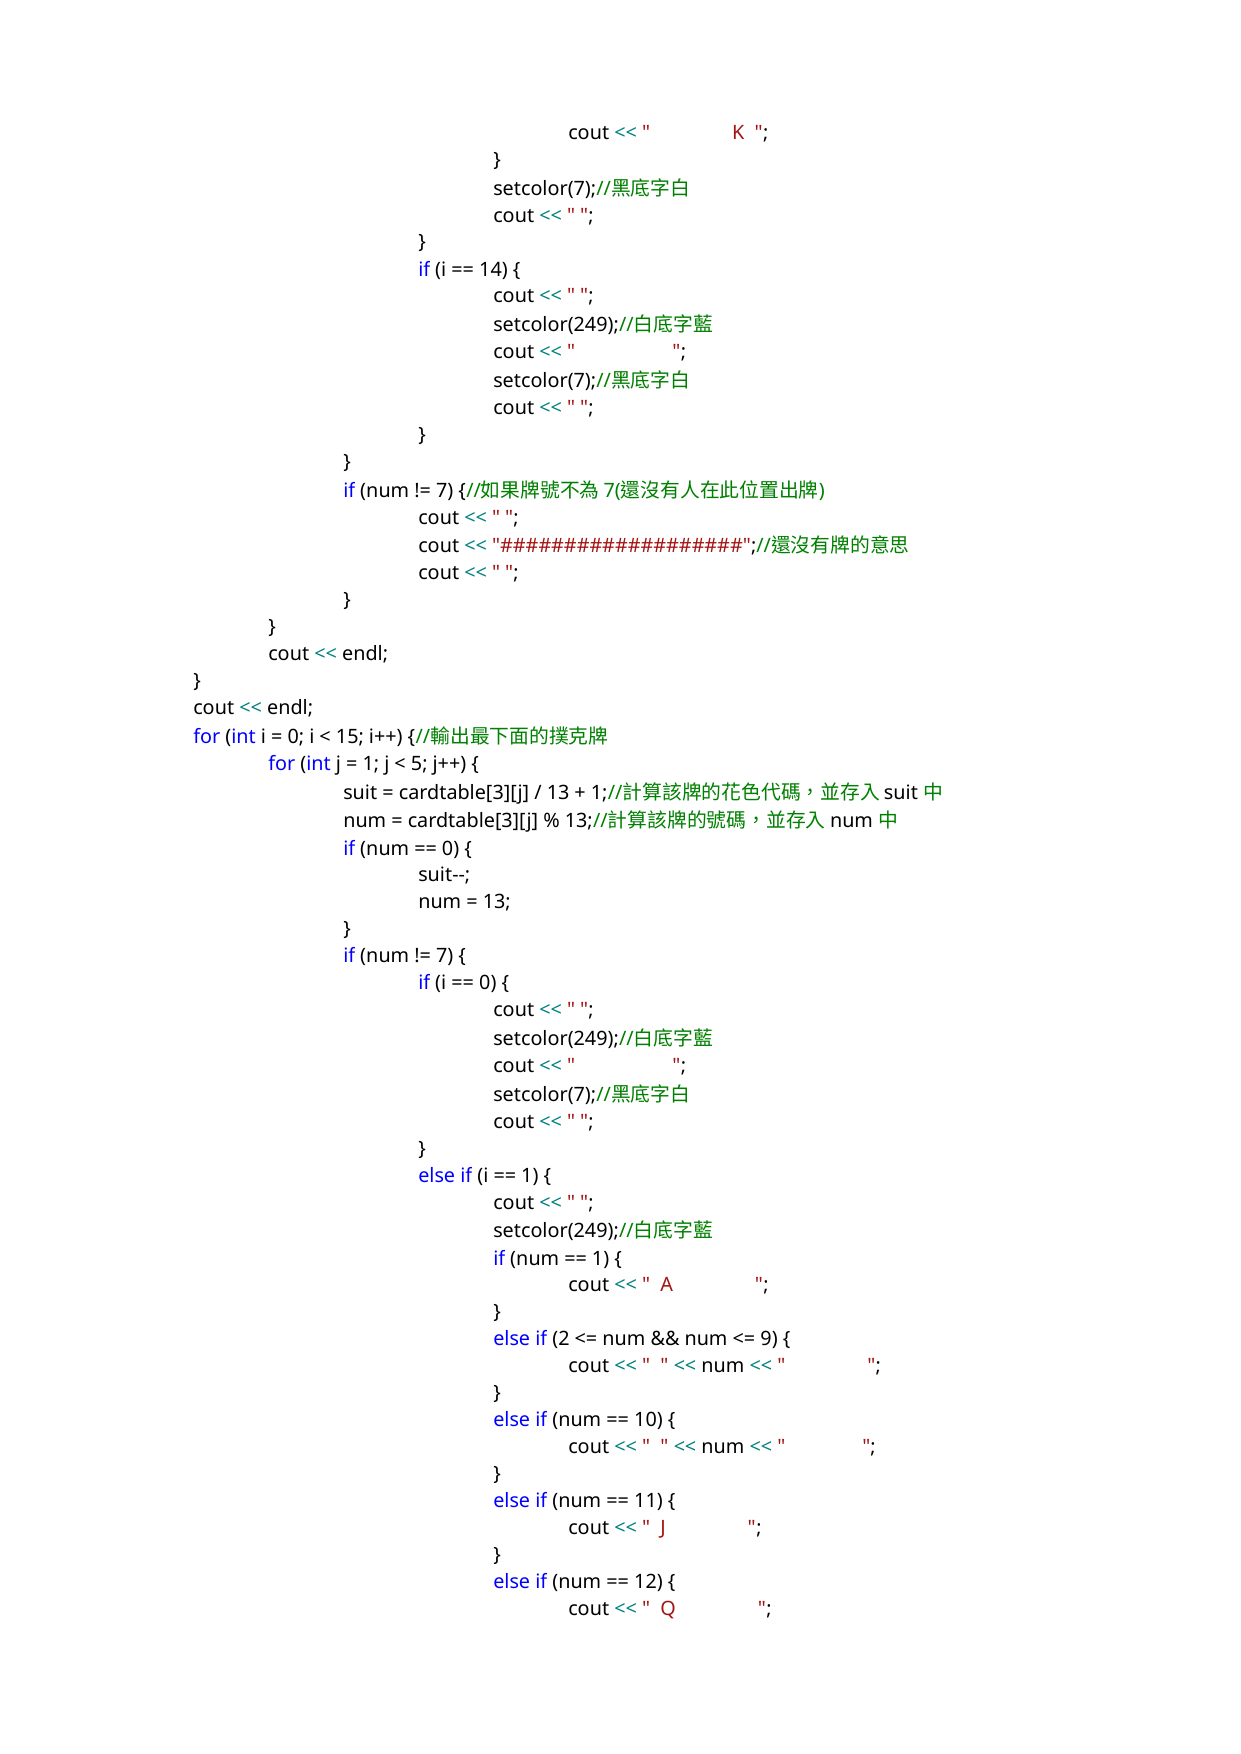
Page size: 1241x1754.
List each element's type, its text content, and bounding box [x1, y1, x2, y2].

text cout << "###################";//還沒有牌的意思 [118, 530, 1122, 559]
text cout << " "; [118, 201, 1122, 228]
text setcolor(249);//白底字藍 [118, 309, 1122, 337]
text setcolor(7);//黑底字白 [118, 172, 1122, 201]
text else if (num == 10) { [118, 1406, 1122, 1433]
text cout << " "; [118, 559, 1122, 586]
text cout << " A "; [118, 1271, 1122, 1298]
text else if (num == 11) { [118, 1487, 1122, 1513]
text } [118, 1541, 1122, 1567]
text } [118, 420, 1122, 447]
text if (i == 14) { [118, 255, 1122, 282]
text else if (i == 1) { [118, 1161, 1122, 1188]
text if (i == 0) { [118, 969, 1122, 996]
text else if (2 <= num && num <= 9) { [118, 1325, 1122, 1352]
text num = cardtable[3][j] % 13;//計算該牌的號碼，並存入 num 中 [118, 805, 1122, 834]
text for (int j = 1; j < 5; j++) { [118, 749, 1122, 776]
text else if (num == 12) { [118, 1567, 1122, 1594]
text cout << " K "; [118, 118, 1122, 145]
text if (num != 7) {//如果牌號不為7(還沒有人在此位置出牌) [118, 474, 1122, 503]
text cout << " "; [118, 393, 1122, 420]
text } [118, 1459, 1122, 1487]
text for (int i = 0; i < 15; i++) {//輸出最下面的撲克牌 [118, 721, 1122, 749]
text if (num != 7) { [118, 942, 1122, 969]
text suit = cardtable[3][j] / 13 + 1;//計算該牌的花色代碼，並存入suit 中 [118, 776, 1122, 805]
text } [118, 667, 1122, 693]
text setcolor(7);//黑底字白 [118, 364, 1122, 393]
text cout << endl; [118, 693, 1122, 721]
text setcolor(249);//白底字藍 [118, 1215, 1122, 1244]
text setcolor(7);//黑底字白 [118, 1078, 1122, 1107]
text if (num == 0) { [118, 834, 1122, 861]
text } [118, 1379, 1122, 1406]
text setcolor(249);//白底字藍 [118, 1023, 1122, 1051]
text num = 13; [118, 888, 1122, 915]
text cout << " "; [118, 1188, 1122, 1215]
text cout << " Q "; [118, 1594, 1122, 1621]
text } [118, 915, 1122, 942]
text } [118, 613, 1122, 639]
text } [118, 447, 1122, 474]
text cout << " " << num << " "; [118, 1433, 1122, 1459]
text } [118, 1298, 1122, 1325]
text cout << " " << num << " "; [118, 1352, 1122, 1379]
text cout << " "; [118, 337, 1122, 364]
text } [118, 586, 1122, 613]
text } [118, 145, 1122, 172]
text cout << " "; [118, 503, 1122, 530]
text if (num == 1) { [118, 1244, 1122, 1271]
text cout << " "; [118, 282, 1122, 309]
text } [118, 1134, 1122, 1161]
text cout << endl; [118, 639, 1122, 667]
text cout << " J "; [118, 1513, 1122, 1541]
text cout << " "; [118, 1107, 1122, 1134]
text cout << " "; [118, 1051, 1122, 1078]
text suit--; [118, 861, 1122, 888]
text cout << " "; [118, 996, 1122, 1023]
text } [118, 228, 1122, 255]
